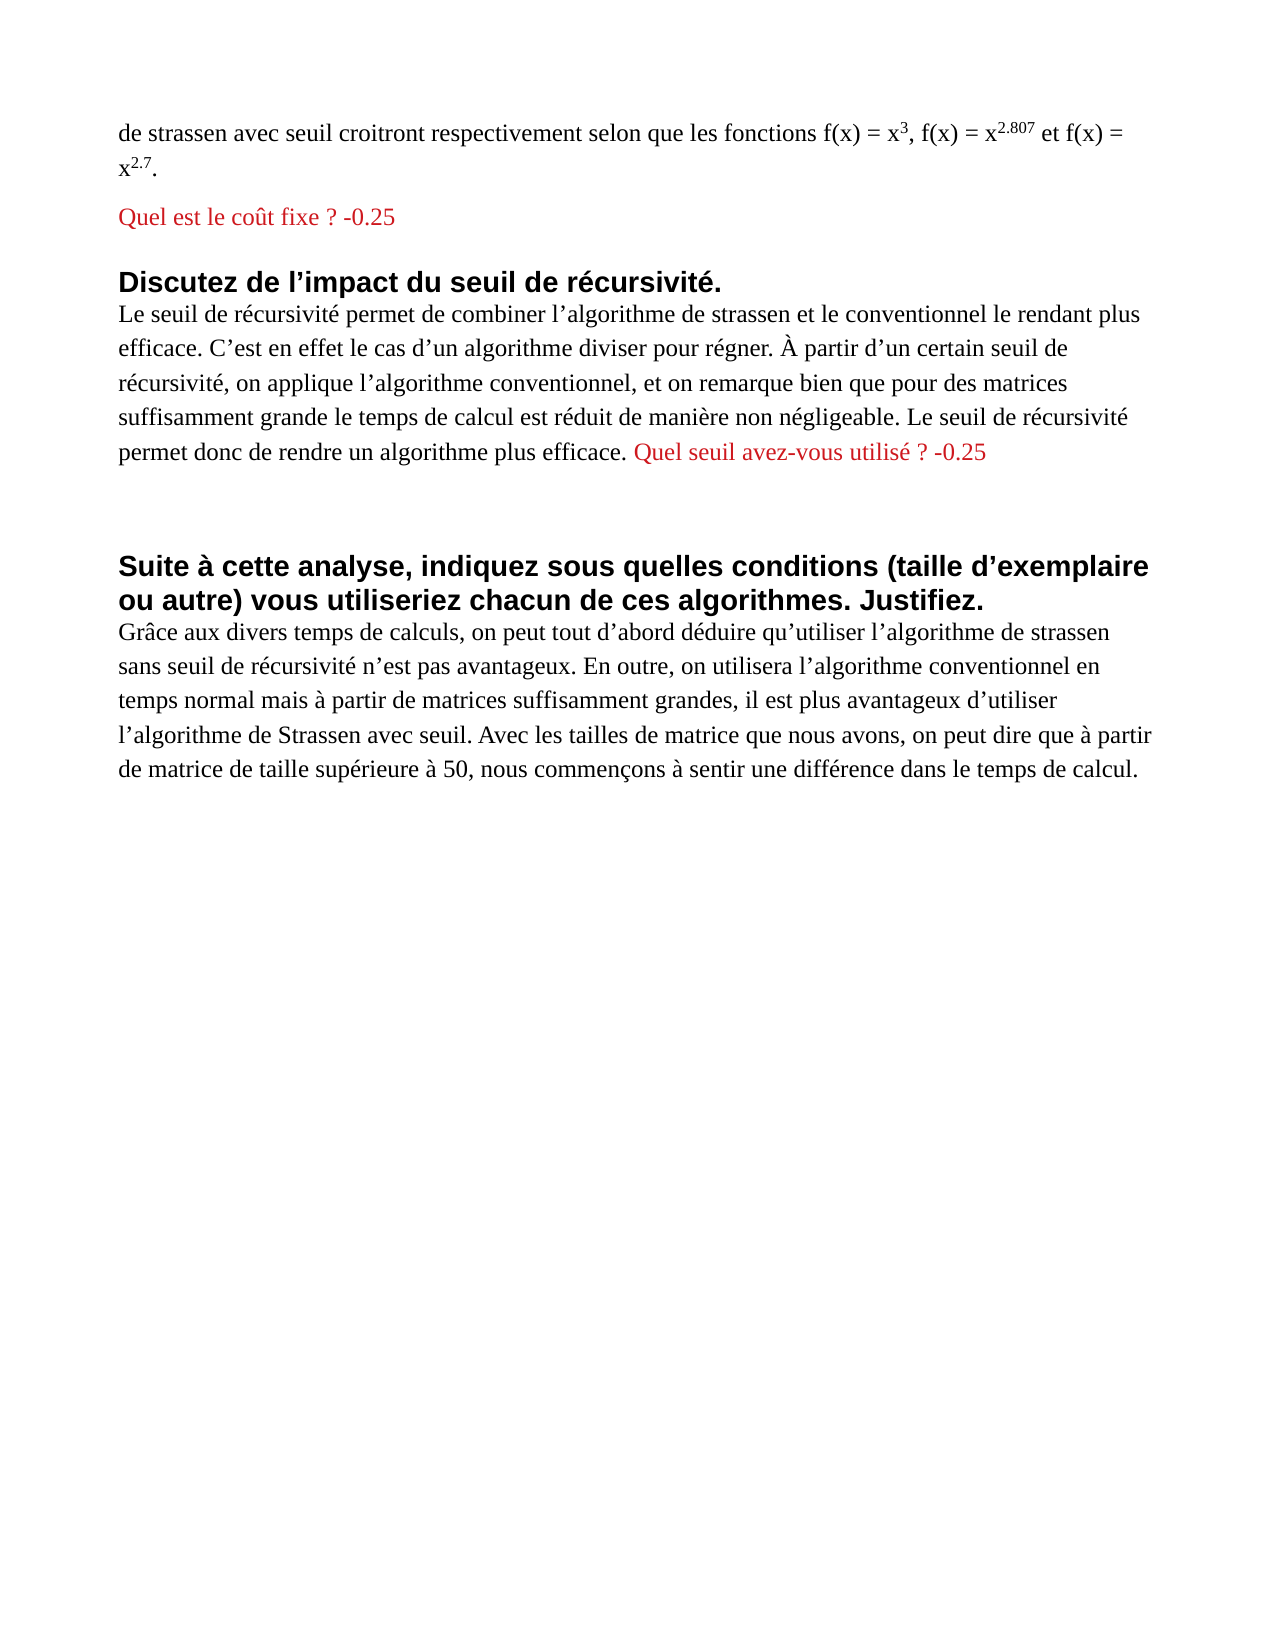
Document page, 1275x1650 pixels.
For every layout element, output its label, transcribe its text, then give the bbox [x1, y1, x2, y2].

text Le seuil de récursivité permet de combiner l’algorithme de strassen et le conventionnel le rendant plus efficace. C’est en effet le cas d’un algorithme diviser pour régner. À partir d’un certain seuil de récursivité, on applique l’algorithme conventionnel, et on remarque bien que pour des matrices suffisamment grande le temps de calcul est réduit de manière non négligeable. Le seuil de récursivité permet donc de rendre un algorithme plus efficace. Quel seuil avez-vous utilisé ? -0.25 [118, 299, 1157, 466]
subtitle Discutez de l’impact du seuil de récursivité. [118, 265, 1157, 299]
text Quel est le coût fixe ? -0.25 [118, 202, 1157, 230]
text de strassen avec seuil croitront respectivement selon que les fonctions f(x) = x3, f(x) = x2.807 et f(x) = x2.7. [118, 118, 1157, 181]
subtitle Suite à cette analyse, indiquez sous quelles conditions (taille d’exemplaire ou autre) vous utiliseriez chacun de ces algorithmes. Justifiez. [118, 549, 1157, 617]
text Grâce aux divers temps de calculs, on peut tout d’abord déduire qu’utiliser l’algorithme de strassen sans seuil de récursivité n’est pas avantageux. En outre, on utilisera l’algorithme conventionnel en temps normal mais à partir de matrices suffisamment grandes, il est plus avantageux d’utiliser l’algorithme de Strassen avec seuil. Avec les tailles de matrice que nous avons, on peut dire que à partir de matrice de taille supérieure à 50, nous commençons à sentir une différence dans le temps de calcul. [118, 617, 1157, 783]
